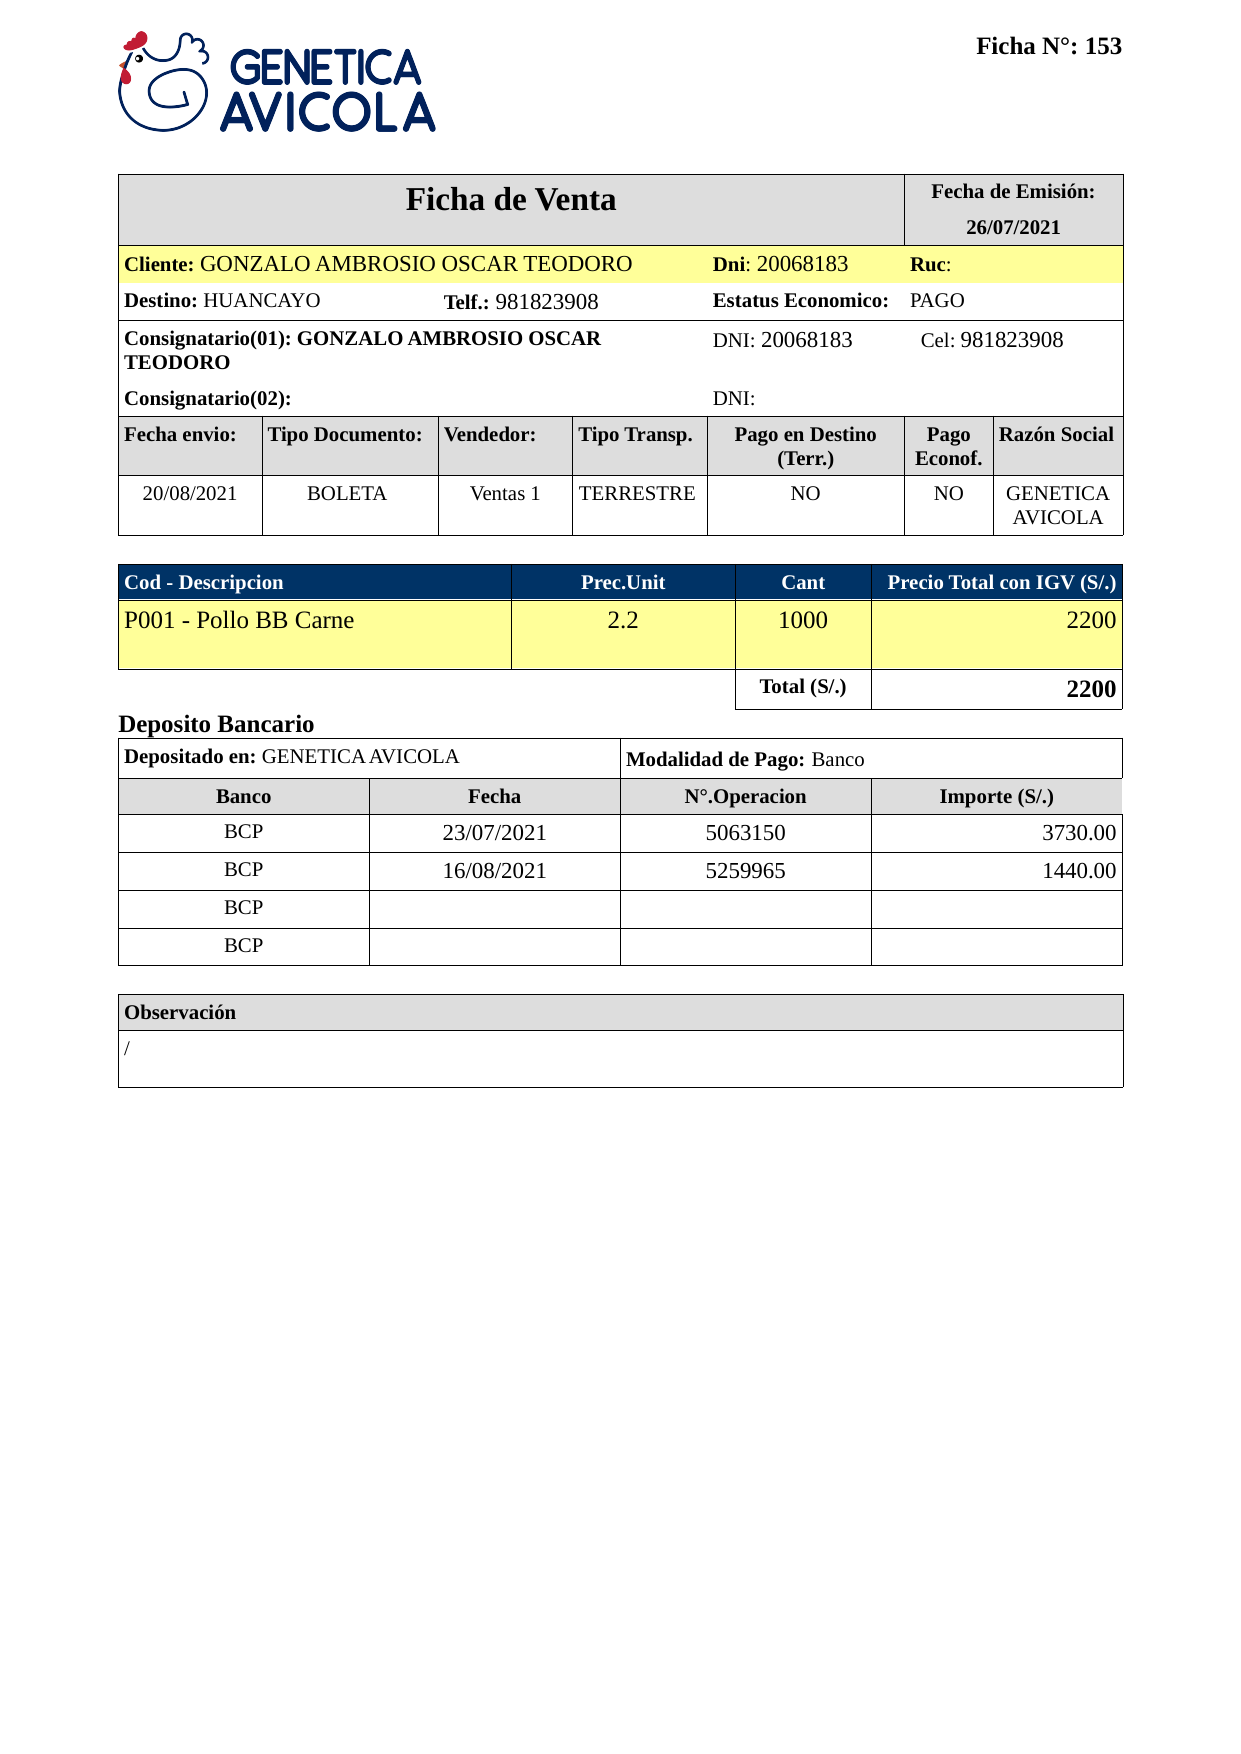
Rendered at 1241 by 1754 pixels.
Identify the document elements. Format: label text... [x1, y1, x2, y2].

table_header Fecha de Emisión: [905, 175, 1123, 209]
table_cell DNI: 20068183 [707, 321, 915, 380]
table_cell Consignatario(02): [119, 380, 707, 416]
table_cell BCP [119, 891, 369, 927]
table_cell Razón Social [994, 417, 1123, 475]
table_cell Total (S/.) [736, 670, 871, 709]
table_header Depositado en: GENETICA AVICOLA [119, 739, 620, 778]
table_cell [621, 929, 871, 965]
table_cell 26/07/2021 [905, 209, 1123, 245]
table_cell Estatus Economico: [707, 283, 904, 320]
table_cell [511, 670, 735, 709]
table_cell 2.2 [512, 601, 735, 668]
table_header Cant [736, 565, 871, 599]
table_header Modalidad de Pago: Banco [621, 739, 1122, 778]
table_cell PAGO [904, 283, 1123, 320]
table_cell N°.Operacion [621, 779, 871, 814]
table_cell [370, 929, 620, 965]
table_cell Pago en Destino (Terr.) [708, 417, 904, 475]
table_cell Ventas 1 [439, 476, 572, 535]
text Deposito Bancario [118, 709, 1122, 738]
table_cell Tipo Transp. [573, 417, 707, 475]
table_cell 5063150 [621, 815, 871, 852]
table_cell 1000 [736, 601, 871, 668]
table_cell Vendedor: [439, 417, 572, 475]
table_cell Cliente: GONZALO AMBROSIO OSCAR TEODORO [119, 246, 707, 283]
table_cell 2200 [872, 670, 1122, 709]
table_cell BOLETA [263, 476, 438, 535]
table_cell DNI: [707, 380, 1123, 416]
table_cell P001 - Pollo BB Carne [119, 601, 511, 668]
table_cell Consignatario(01): GONZALO AMBROSIO OSCAR TEODORO [119, 321, 707, 380]
table_cell Fecha envio: [119, 417, 262, 475]
table_cell Dni: 20068183 [707, 246, 904, 283]
table_cell 16/08/2021 [370, 853, 620, 889]
table_cell 23/07/2021 [370, 815, 620, 852]
table_cell [621, 891, 871, 927]
table_cell Pago Econof. [905, 417, 993, 475]
table_cell GENETICA AVICOLA [994, 476, 1123, 535]
table_header Prec.Unit [512, 565, 735, 599]
table_cell TERRESTRE [573, 476, 707, 535]
table_cell BCP [119, 853, 369, 889]
table_cell [118, 670, 511, 709]
table_cell 1440.00 [872, 853, 1122, 889]
table_cell [872, 929, 1122, 965]
table_header Observación [119, 995, 1123, 1030]
picture [118, 31, 436, 132]
table_cell 5259965 [621, 853, 871, 889]
table_cell Banco [119, 779, 369, 814]
table_cell NO [905, 476, 993, 535]
table_cell Telf.: 981823908 [438, 283, 707, 320]
table_header Precio Total con IGV (S/.) [872, 565, 1122, 599]
table_cell BCP [119, 929, 369, 965]
table_cell Fecha [370, 779, 620, 814]
table_header Ficha de Venta [119, 175, 904, 245]
table_cell BCP [119, 815, 369, 852]
table_cell Tipo Documento: [263, 417, 438, 475]
table_header Cod - Descripcion [119, 565, 511, 599]
table_cell 3730.00 [872, 815, 1122, 852]
table_cell 2200 [872, 601, 1122, 668]
table_cell Importe (S/.) [872, 779, 1122, 814]
table_cell [370, 891, 620, 927]
table_cell Ruc: [904, 246, 1123, 283]
table_cell Destino: HUANCAYO [119, 283, 438, 320]
table_cell 20/08/2021 [119, 476, 262, 535]
table_cell Cel: 981823908 [915, 321, 1123, 380]
table_cell [872, 891, 1122, 927]
table_cell NO [708, 476, 904, 535]
table_cell / [119, 1031, 1123, 1087]
